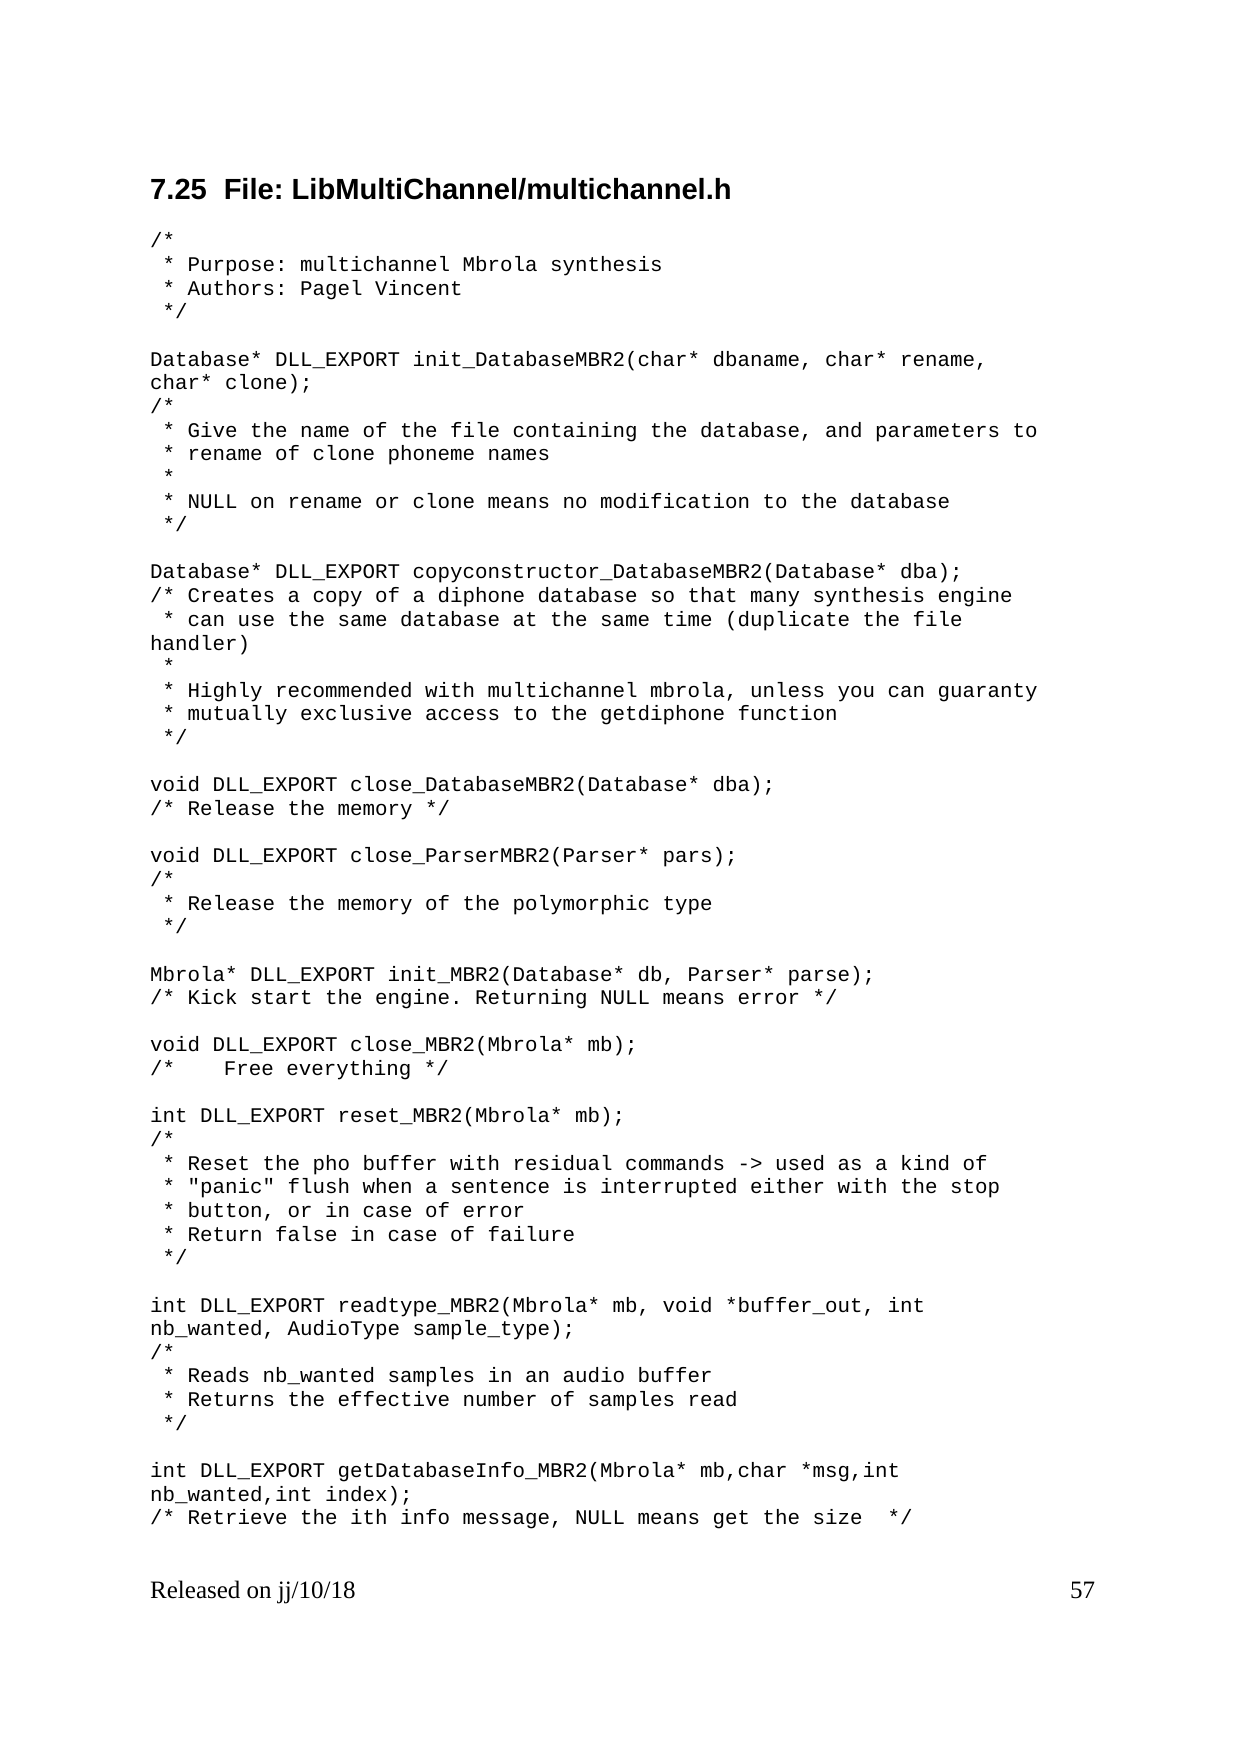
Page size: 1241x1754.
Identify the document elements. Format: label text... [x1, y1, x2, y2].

text Mbrola* DLL_EXPORT init_MBR2(Database* db, Parser* parse); [150, 963, 1056, 987]
text void DLL_EXPORT close_ParserMBR2(Parser* pars); [150, 845, 1056, 869]
text * NULL on rename or clone means no modification to the database [150, 491, 1056, 514]
text * [150, 656, 1056, 680]
text int DLL_EXPORT readtype_MBR2(Mbrola* mb, void *buffer_out, int nb_wanted, AudioType sample_type); [150, 1294, 1056, 1342]
text * rename of clone phoneme names [150, 443, 1056, 467]
text int DLL_EXPORT reset_MBR2(Mbrola* mb); [150, 1105, 1056, 1129]
text * Give the name of the file containing the database, and parameters to [150, 420, 1056, 443]
text */ [150, 301, 1056, 325]
text /* [150, 396, 1056, 420]
text void DLL_EXPORT close_DatabaseMBR2(Database* dba); [150, 774, 1056, 798]
text * [150, 467, 1056, 491]
text /* Retrieve the ith info message, NULL means get the size */ [150, 1507, 1056, 1531]
text /* [150, 1342, 1056, 1366]
text /* Release the memory */ [150, 798, 1056, 822]
text */ [150, 1413, 1056, 1436]
text /* [150, 869, 1056, 893]
text * Reads nb_wanted samples in an audio buffer [150, 1366, 1056, 1389]
text * "panic" flush when a sentence is interrupted either with the stop [150, 1176, 1056, 1200]
text Database* DLL_EXPORT init_DatabaseMBR2(char* dbaname, char* rename, char* clone); [150, 349, 1056, 396]
text */ [150, 1247, 1056, 1271]
text * Purpose: multichannel Mbrola synthesis [150, 254, 1056, 278]
text */ [150, 916, 1056, 940]
text * Return false in case of failure [150, 1224, 1056, 1247]
text */ [150, 514, 1056, 538]
text /* [150, 231, 1056, 254]
subtitle File: LibMultiChannel/multichannel.h [150, 172, 1056, 206]
text /* [150, 1129, 1056, 1153]
text */ [150, 727, 1056, 751]
text * Reset the pho buffer with residual commands -> used as a kind of [150, 1153, 1056, 1176]
text /* Kick start the engine. Returning NULL means error */ [150, 987, 1056, 1011]
text /* Free everything */ [150, 1058, 1056, 1082]
text * Release the memory of the polymorphic type [150, 893, 1056, 916]
text Database* DLL_EXPORT copyconstructor_DatabaseMBR2(Database* dba); [150, 562, 1056, 585]
text void DLL_EXPORT close_MBR2(Mbrola* mb); [150, 1034, 1056, 1058]
text * Highly recommended with multichannel mbrola, unless you can guaranty [150, 680, 1056, 703]
text * Authors: Pagel Vincent [150, 278, 1056, 301]
text * Returns the effective number of samples read [150, 1389, 1056, 1413]
text /* Creates a copy of a diphone database so that many synthesis engine [150, 585, 1056, 609]
text int DLL_EXPORT getDatabaseInfo_MBR2(Mbrola* mb,char *msg,int nb_wanted,int index); [150, 1460, 1056, 1507]
text * mutually exclusive access to the getdiphone function [150, 703, 1056, 727]
text * button, or in case of error [150, 1200, 1056, 1224]
text * can use the same database at the same time (duplicate the file handler) [150, 609, 1056, 656]
